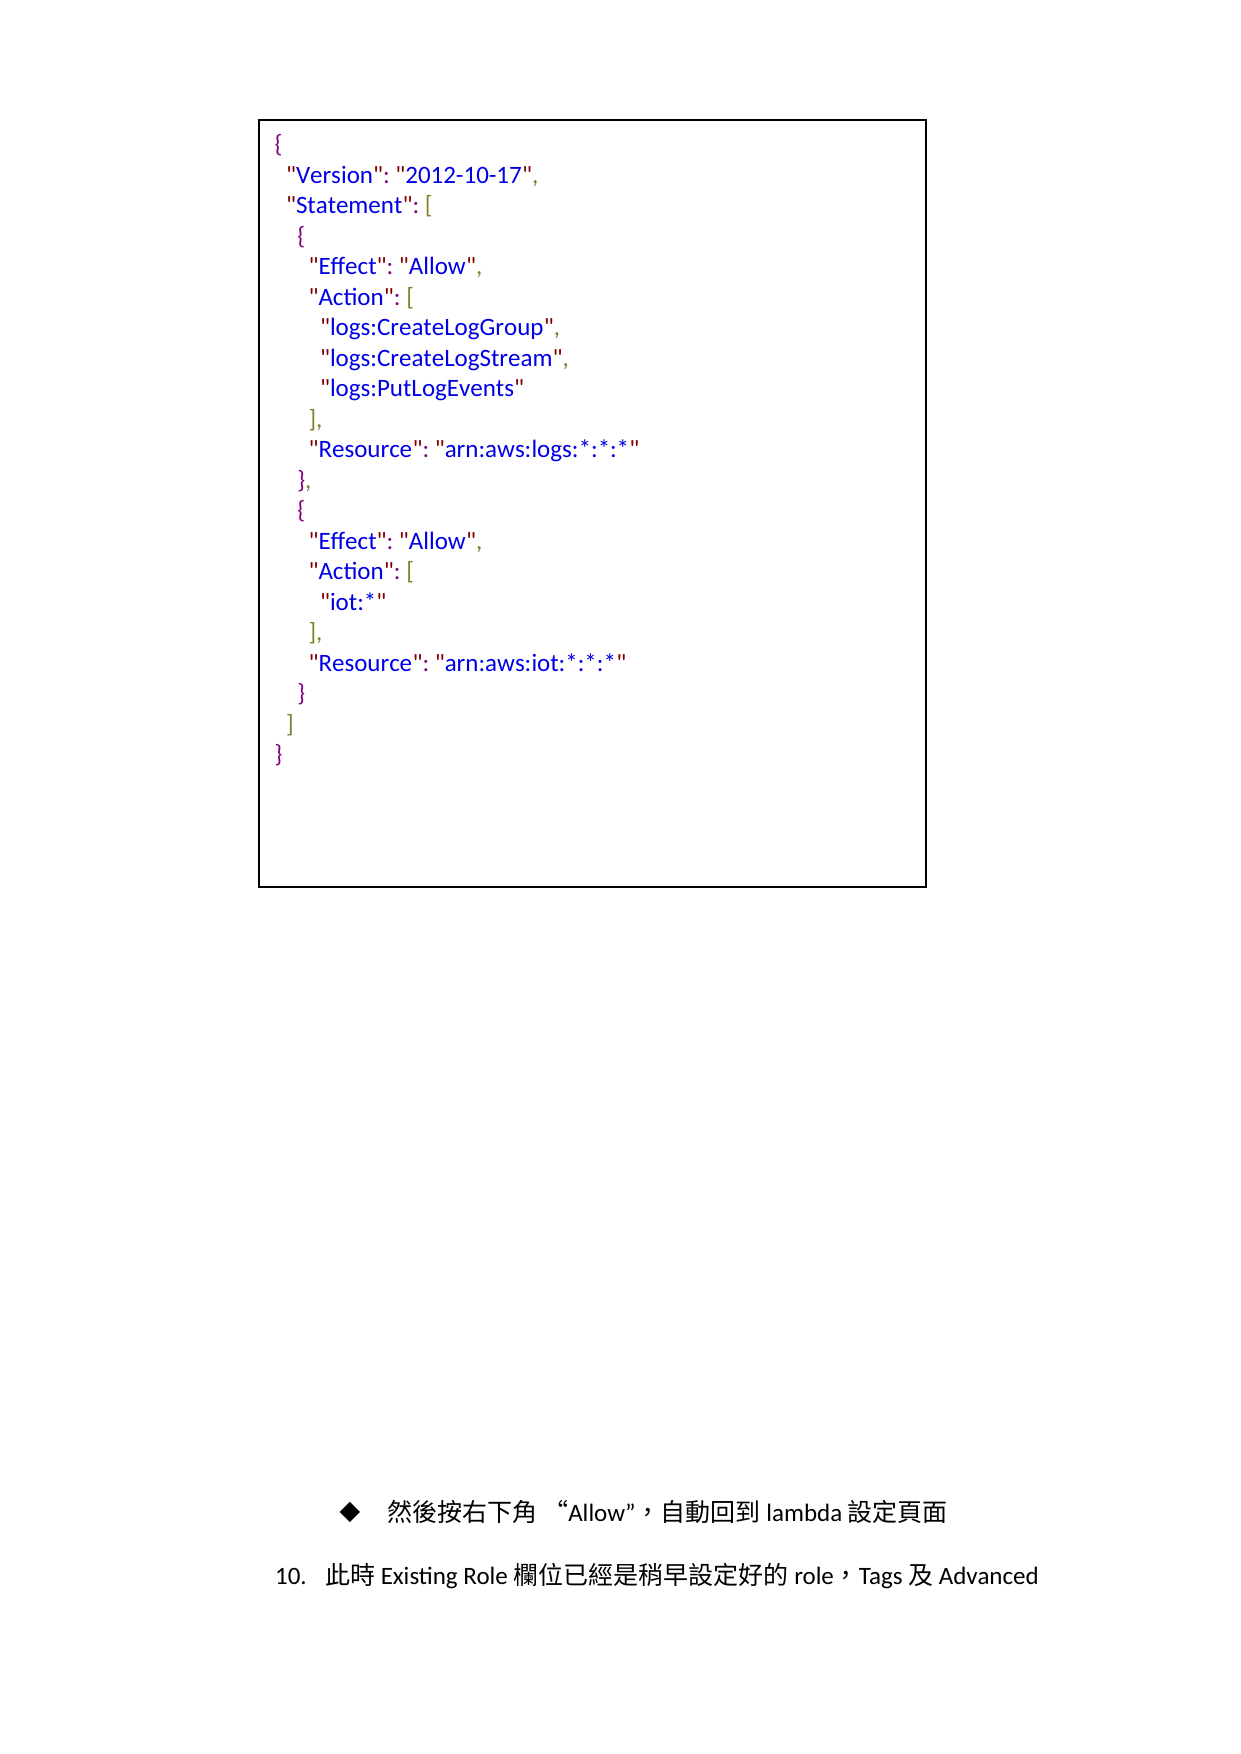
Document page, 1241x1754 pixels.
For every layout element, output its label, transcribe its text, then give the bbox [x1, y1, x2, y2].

text "Action": [ [274, 556, 910, 586]
text "Version": "2012-10-17", [274, 159, 910, 189]
text ] [274, 708, 910, 739]
list 此時 Existing Role 欄位已經是稍早設定好的 role，Tags 及 Advanced [275, 1532, 1053, 1594]
text "logs:PutLogEvents" [274, 372, 910, 403]
text { [274, 128, 910, 159]
text "Statement": [ [274, 189, 910, 220]
text "logs:CreateLogGroup", [274, 311, 910, 342]
text ], [274, 403, 910, 433]
text } [274, 678, 910, 708]
text } [274, 739, 910, 769]
text }, [274, 464, 910, 494]
text "Resource": "arn:aws:logs:*:*:*" [274, 433, 910, 464]
text "Effect": "Allow", [274, 525, 910, 556]
text "Resource": "arn:aws:iot:*:*:*" [274, 647, 910, 678]
text "iot:*" [274, 586, 910, 617]
text "Action": [ [274, 281, 910, 311]
text "logs:CreateLogStream", [274, 342, 910, 372]
text { [274, 220, 910, 250]
list 然後按右下角 “Allow”，自動回到 lambda 設定頁面 [337, 1469, 1053, 1532]
text ], [274, 617, 910, 647]
text { [274, 494, 910, 525]
text "Effect": "Allow", [274, 250, 910, 281]
